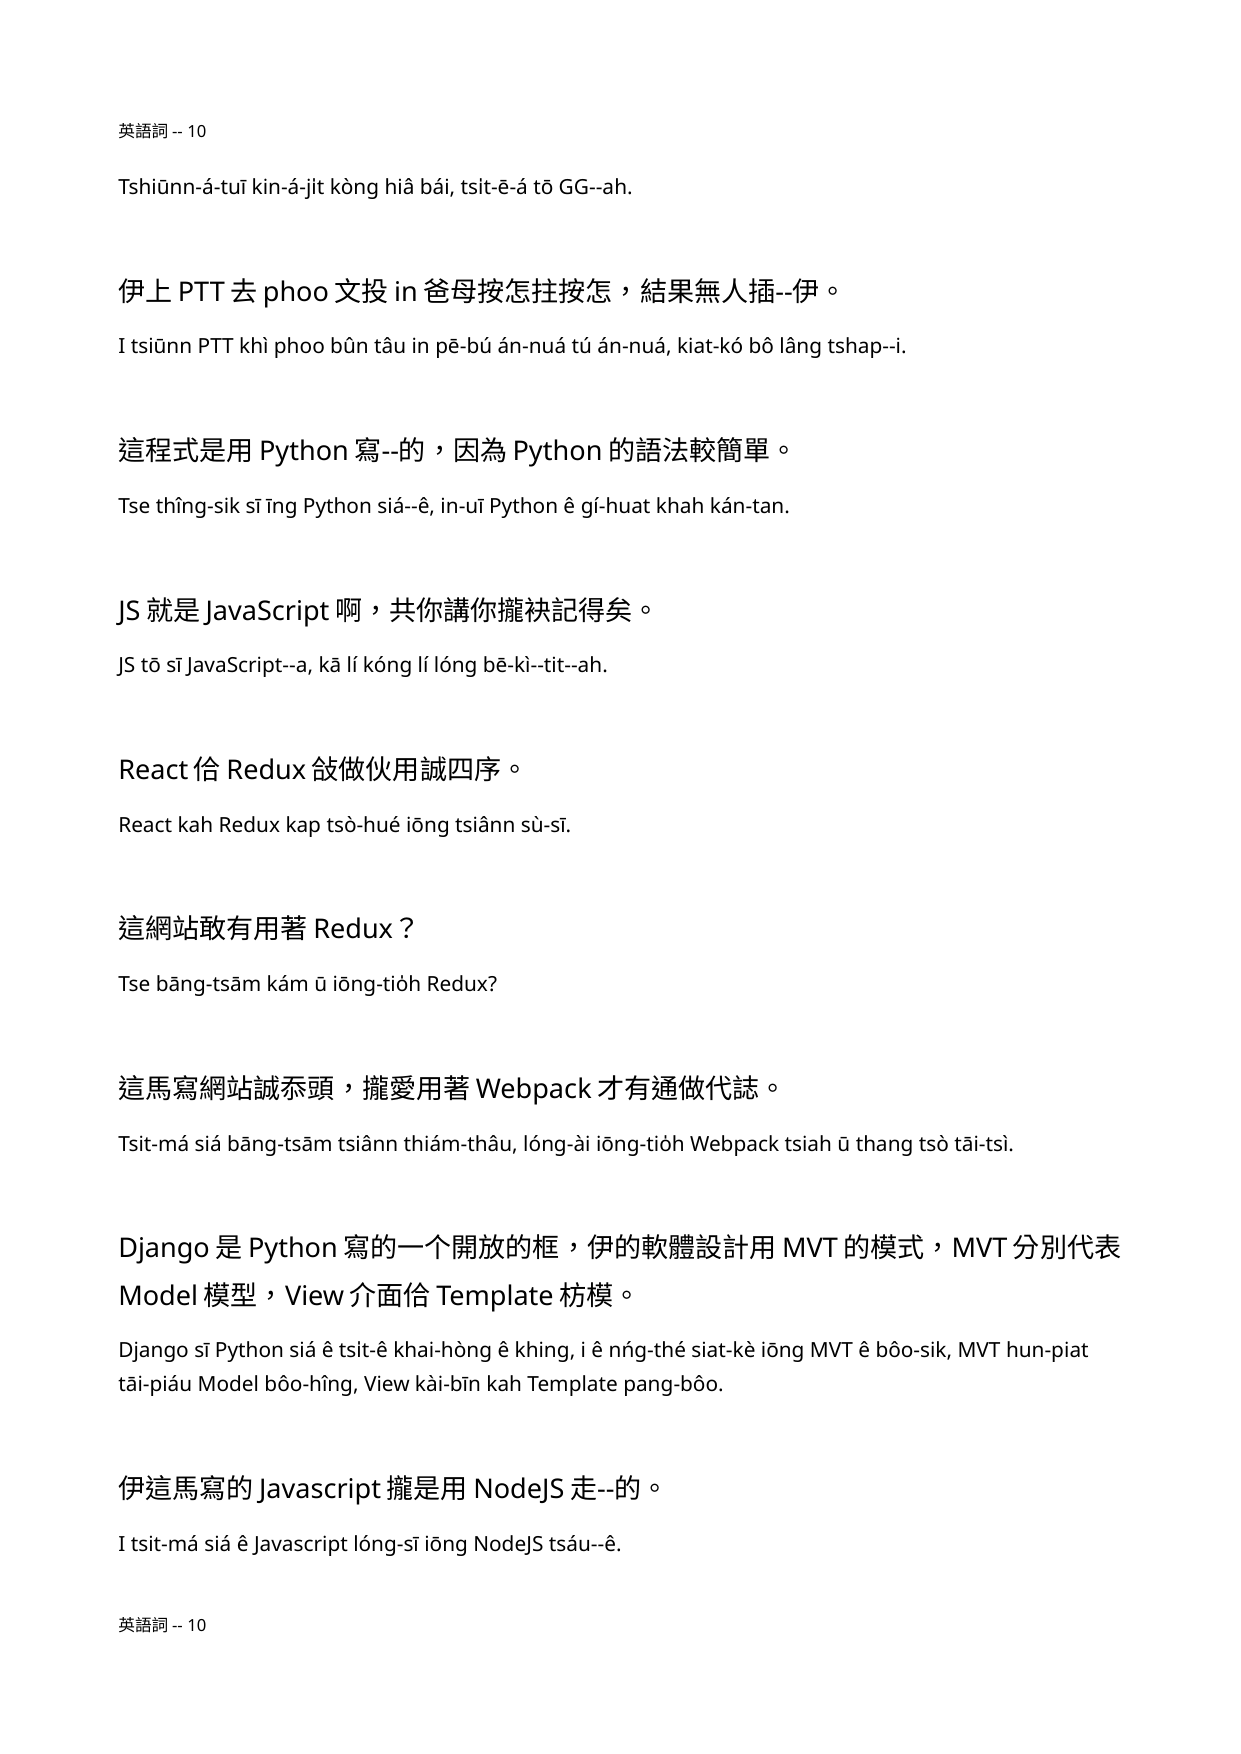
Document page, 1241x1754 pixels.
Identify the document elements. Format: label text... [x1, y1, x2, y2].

text Tse thîng-sik sī īng Python siá--ê, in-uī Python ê gí-huat khah kán-tan. [118, 491, 1122, 519]
text I tsit-má siá ê Javascript lóng-sī iōng NodeJS tsáu--ê. [118, 1529, 1122, 1557]
text React佮Redux敆做伙用誠四序。 [118, 748, 1122, 787]
text 伊上PTT去phoo文投in爸母按怎拄按怎，結果無人插--伊。 [118, 269, 1122, 309]
text React kah Redux kap tsò-hué iōng tsiânn sù-sī. [118, 810, 1122, 838]
text 伊這馬寫的Javascript攏是用NodeJS走--的。 [118, 1467, 1122, 1507]
text I tsiūnn PTT khì phoo bûn tâu in pē-bú án-nuá tú án-nuá, kiat-kó bô lâng tshap--i. [118, 331, 1122, 360]
text JS就是JavaScript啊，共你講你攏袂記得矣。 [118, 588, 1122, 628]
text Django sī Python siá ê tsi̍t-ê khai-hòng ê khing, i ê nńg-thé siat-kè iōng MVT ê bôo-sik, MVT hun-piat tāi-piáu Model bôo-hîng, View kài-bīn kah Template pang-bôo. [118, 1335, 1122, 1398]
text JS tō sī JavaScript--a, kā lí kóng lí lóng bē-kì--tit--ah. [118, 650, 1122, 679]
text Django是Python寫的一个開放的框，伊的軟體設計用MVT的模式，MVT分別代表Model模型，View介面佮Template枋模。 [118, 1226, 1122, 1313]
text 這網站敢有用著Redux？ [118, 907, 1122, 947]
text Tsit-má siá bāng-tsām tsiânn thiám-thâu, lóng-ài iōng-tio̍h Webpack tsiah ū thang tsò tāi-tsì. [118, 1129, 1122, 1157]
text Tse bāng-tsām kám ū iōng-tio̍h Redux? [118, 969, 1122, 998]
text 這程式是用Python寫--的，因為Python的語法較簡單。 [118, 429, 1122, 468]
text 這馬寫網站誠忝頭，攏愛用著Webpack才有通做代誌。 [118, 1067, 1122, 1106]
text Tshiūnn-á-tuī kin-á-ji̍t kòng hiâ bái, tsi̍t-ē-á tō GG--ah. [118, 172, 1122, 200]
